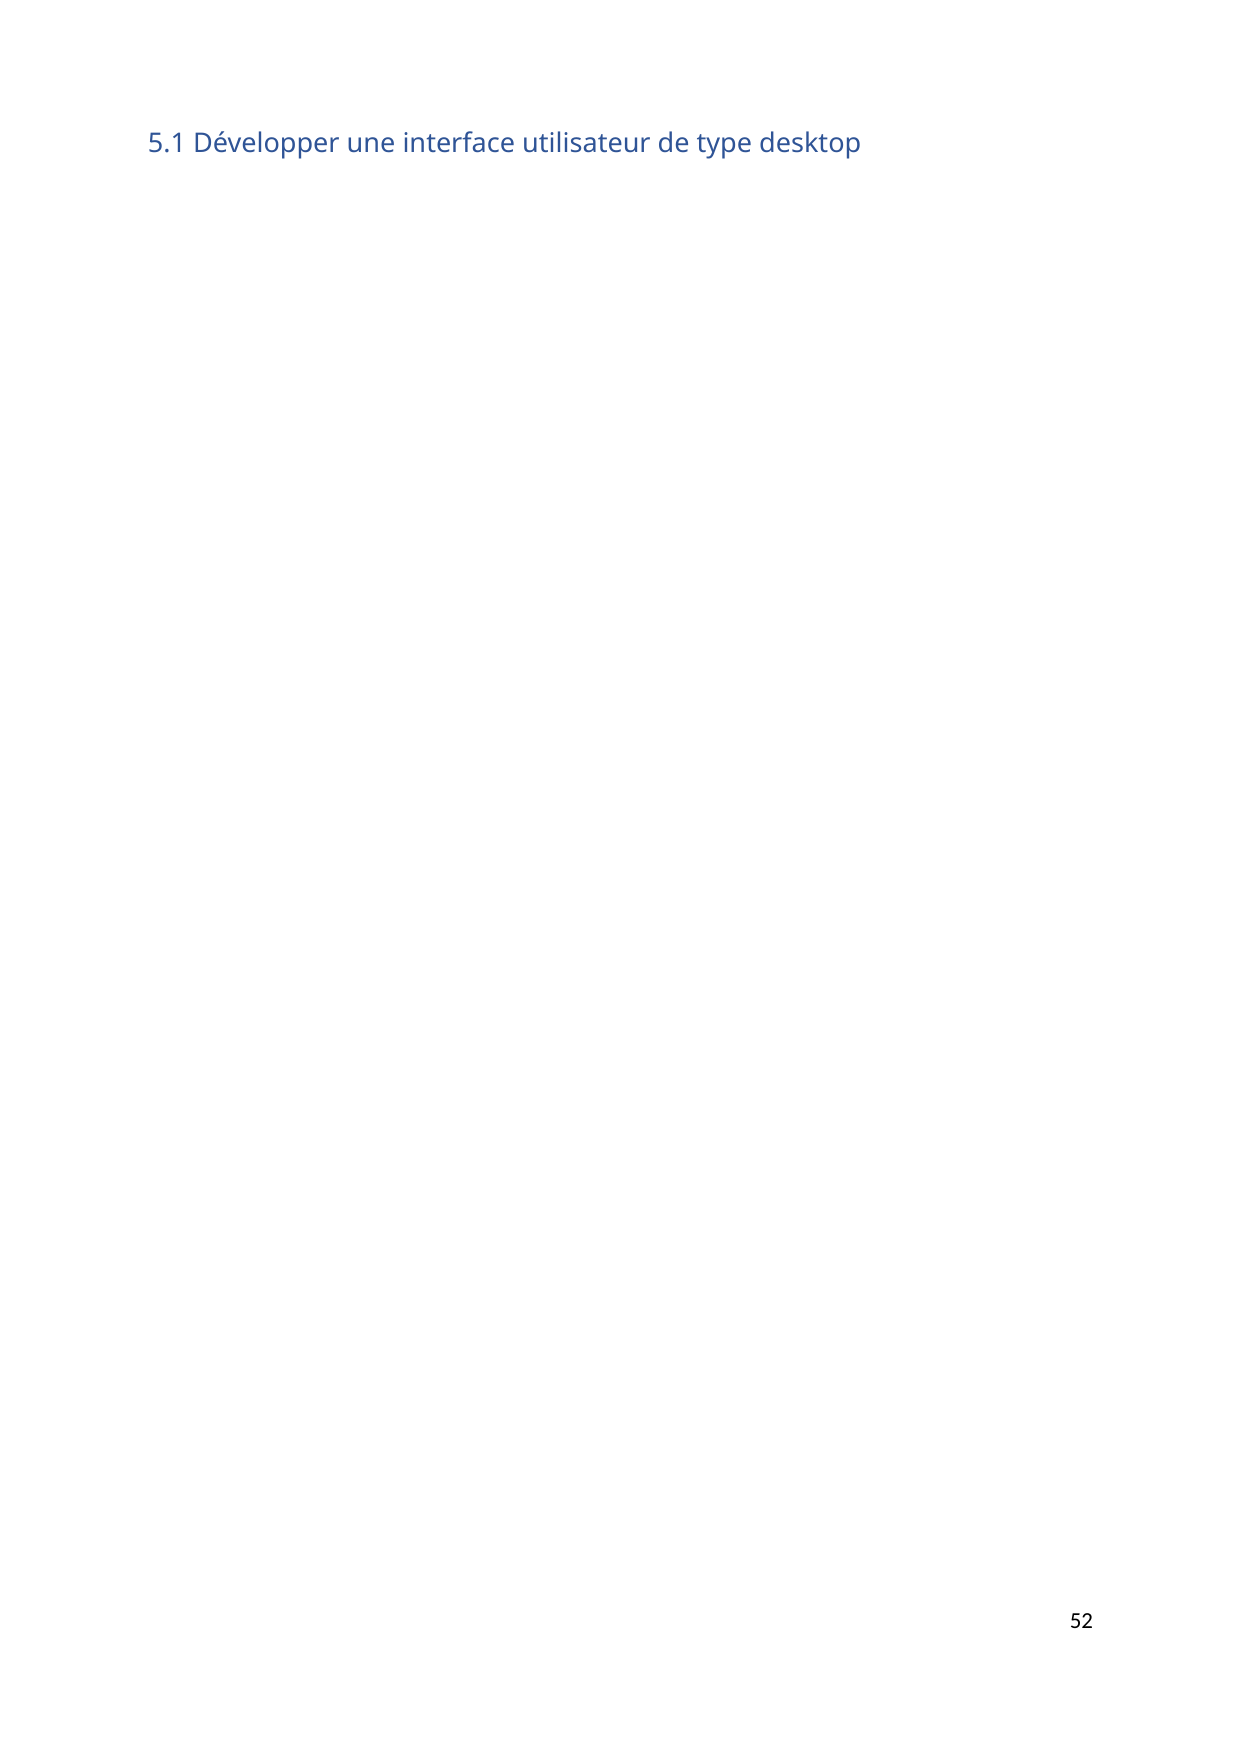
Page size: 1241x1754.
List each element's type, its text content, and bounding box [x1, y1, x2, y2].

subtitle 5.1 Développer une interface utilisateur de type desktop [148, 123, 1093, 160]
